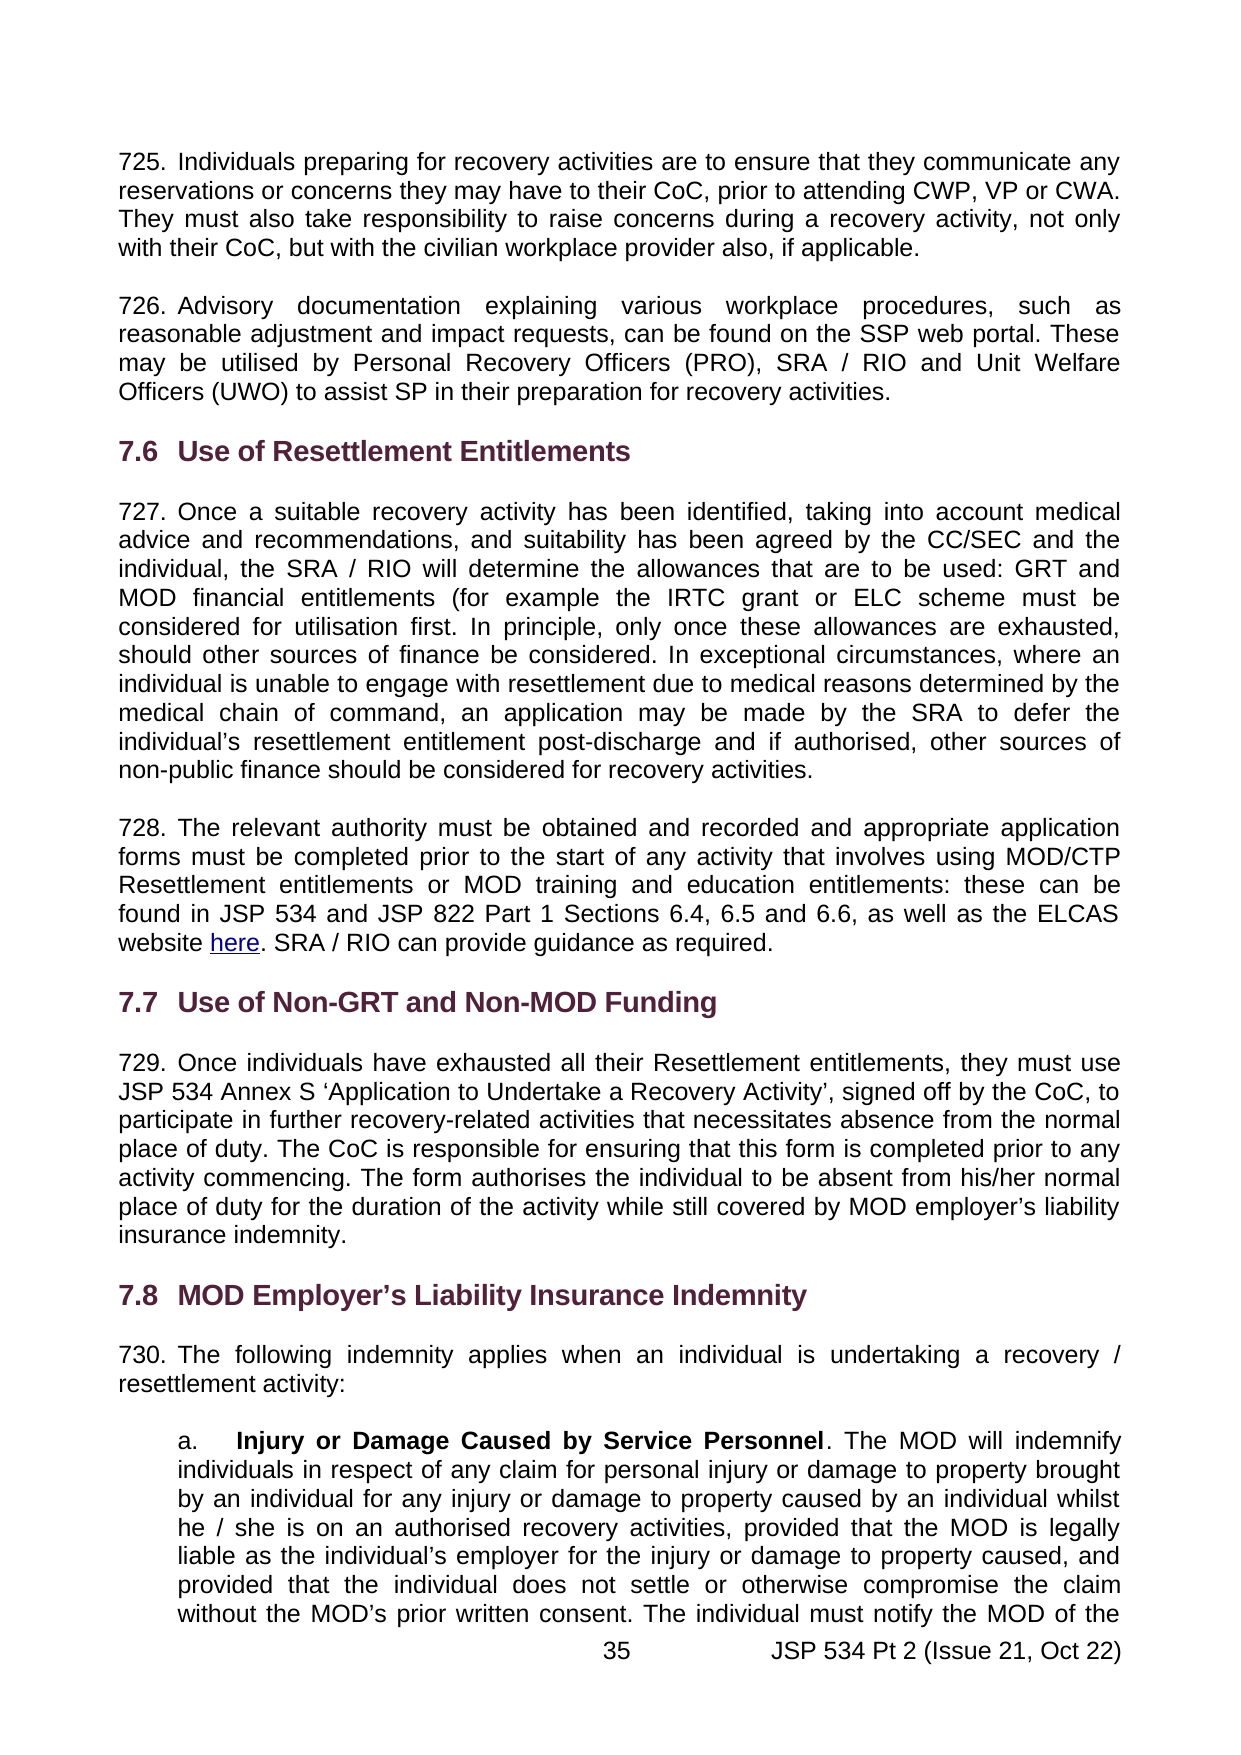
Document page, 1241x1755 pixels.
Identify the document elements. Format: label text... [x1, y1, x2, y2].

list Injury or Damage Caused by Service Personnel. The MOD will indemnify individuals in respect of any claim for personal injury or damage to property brought by an individual for any injury or damage to property caused by an individual whilst he / she is on an authorised recovery activities, provided that the MOD is legally liable as the individual’s employer for the injury or damage to property caused, and provided that the individual does not settle or otherwise compromise the claim without the MOD’s prior written consent. The individual must notify the MOD of the [177, 1426, 1122, 1627]
subtitle 7.8 MOD Employer’s Liability Insurance Indemnity [118, 1278, 1122, 1311]
subtitle 7.6 Use of Resettlement Entitlements [118, 434, 1122, 468]
list The relevant authority must be obtained and recorded and appropriate application forms must be completed prior to the start of any activity that involves using MOD/CTP Resettlement entitlements or MOD training and education entitlements: these can be found in JSP 534 and JSP 822 Part 1 Sections 6.4, 6.5 and 6.6, as well as the ELCAS website here. SRA / RIO can provide guidance as required. [118, 813, 1122, 957]
list Once individuals have exhausted all their Resettlement entitlements, they must use JSP 534 Annex S ‘Application to Undertake a Recovery Activity’, signed off by the CoC, to participate in further recovery-related activities that necessitates absence from the normal place of duty. The CoC is responsible for ensuring that this form is completed prior to any activity commencing. The form authorises the individual to be absent from his/her normal place of duty for the duration of the activity while still covered by MOD employer’s liability insurance indemnity. [118, 1048, 1122, 1249]
list Once a suitable recovery activity has been identified, taking into account medical advice and recommendations, and suitability has been agreed by the CC/SEC and the individual, the SRA / RIO will determine the allowances that are to be used: GRT and MOD financial entitlements (for example the IRTC grant or ELC scheme must be considered for utilisation first. In principle, only once these allowances are exhausted, should other sources of finance be considered. In exceptional circumstances, where an individual is unable to engage with resettlement due to medical reasons determined by the medical chain of command, an application may be made by the SRA to defer the individual’s resettlement entitlement post-discharge and if authorised, other sources of non-public finance should be considered for recovery activities. [118, 497, 1122, 784]
list Individuals preparing for recovery activities are to ensure that they communicate any reservations or concerns they may have to their CoC, prior to attending CWP, VP or CWA. They must also take responsibility to raise concerns during a recovery activity, not only with their CoC, but with the civilian workplace provider also, if applicable. [118, 147, 1122, 262]
subtitle 7.7 Use of Non-GRT and Non-MOD Funding [118, 985, 1122, 1019]
list Advisory documentation explaining various workplace procedures, such as reasonable adjustment and impact requests, can be found on the SSP web portal. These may be utilised by Personal Recovery Officers (PRO), SRA / RIO and Unit Welfare Officers (UWO) to assist SP in their preparation for recovery activities. [118, 291, 1122, 406]
list The following indemnity applies when an individual is undertaking a recovery / resettlement activity: [118, 1340, 1122, 1397]
